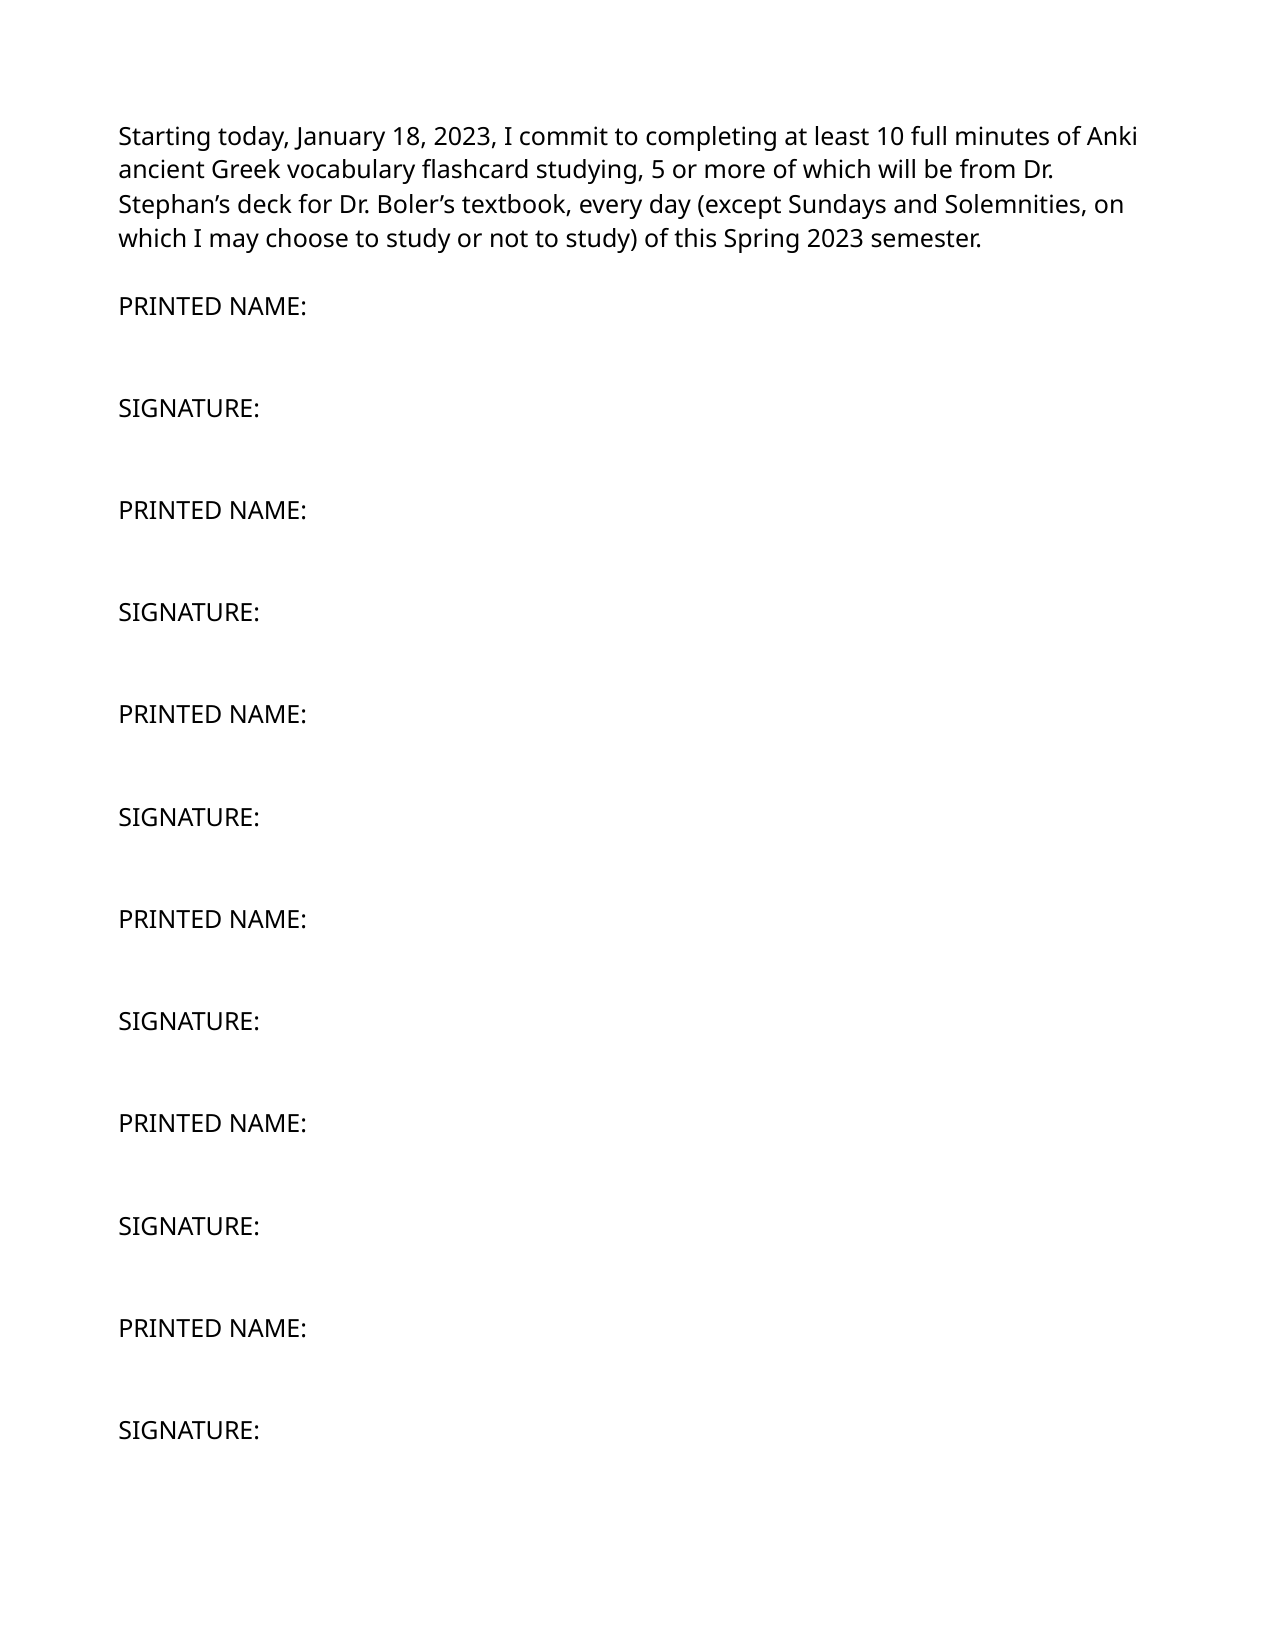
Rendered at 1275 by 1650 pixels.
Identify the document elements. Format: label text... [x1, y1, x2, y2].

text SIGNATURE: [118, 391, 1157, 493]
text SIGNATURE: [118, 595, 1157, 629]
text SIGNATURE: [118, 799, 1157, 902]
text SIGNATURE: [118, 1004, 1157, 1038]
text PRINTED NAME: [118, 493, 1157, 595]
text PRINTED NAME: [118, 697, 1157, 799]
text PRINTED NAME: [118, 1106, 1157, 1208]
text PRINTED NAME: [118, 1310, 1157, 1412]
text SIGNATURE: [118, 1412, 1157, 1447]
text PRINTED NAME: [118, 902, 1157, 1004]
text SIGNATURE: [118, 1208, 1157, 1310]
text Starting today, January 18, 2023, I commit to completing at least 10 full minutes of Anki ancient Greek vocabulary flashcard studying, 5 or more of which will be from Dr. Stephan’s deck for Dr. Boler’s textbook, every day (except Sundays and Solemnities, on which I may choose to study or not to study) of this Spring 2023 semester. PRINTED NAME: [118, 118, 1157, 391]
